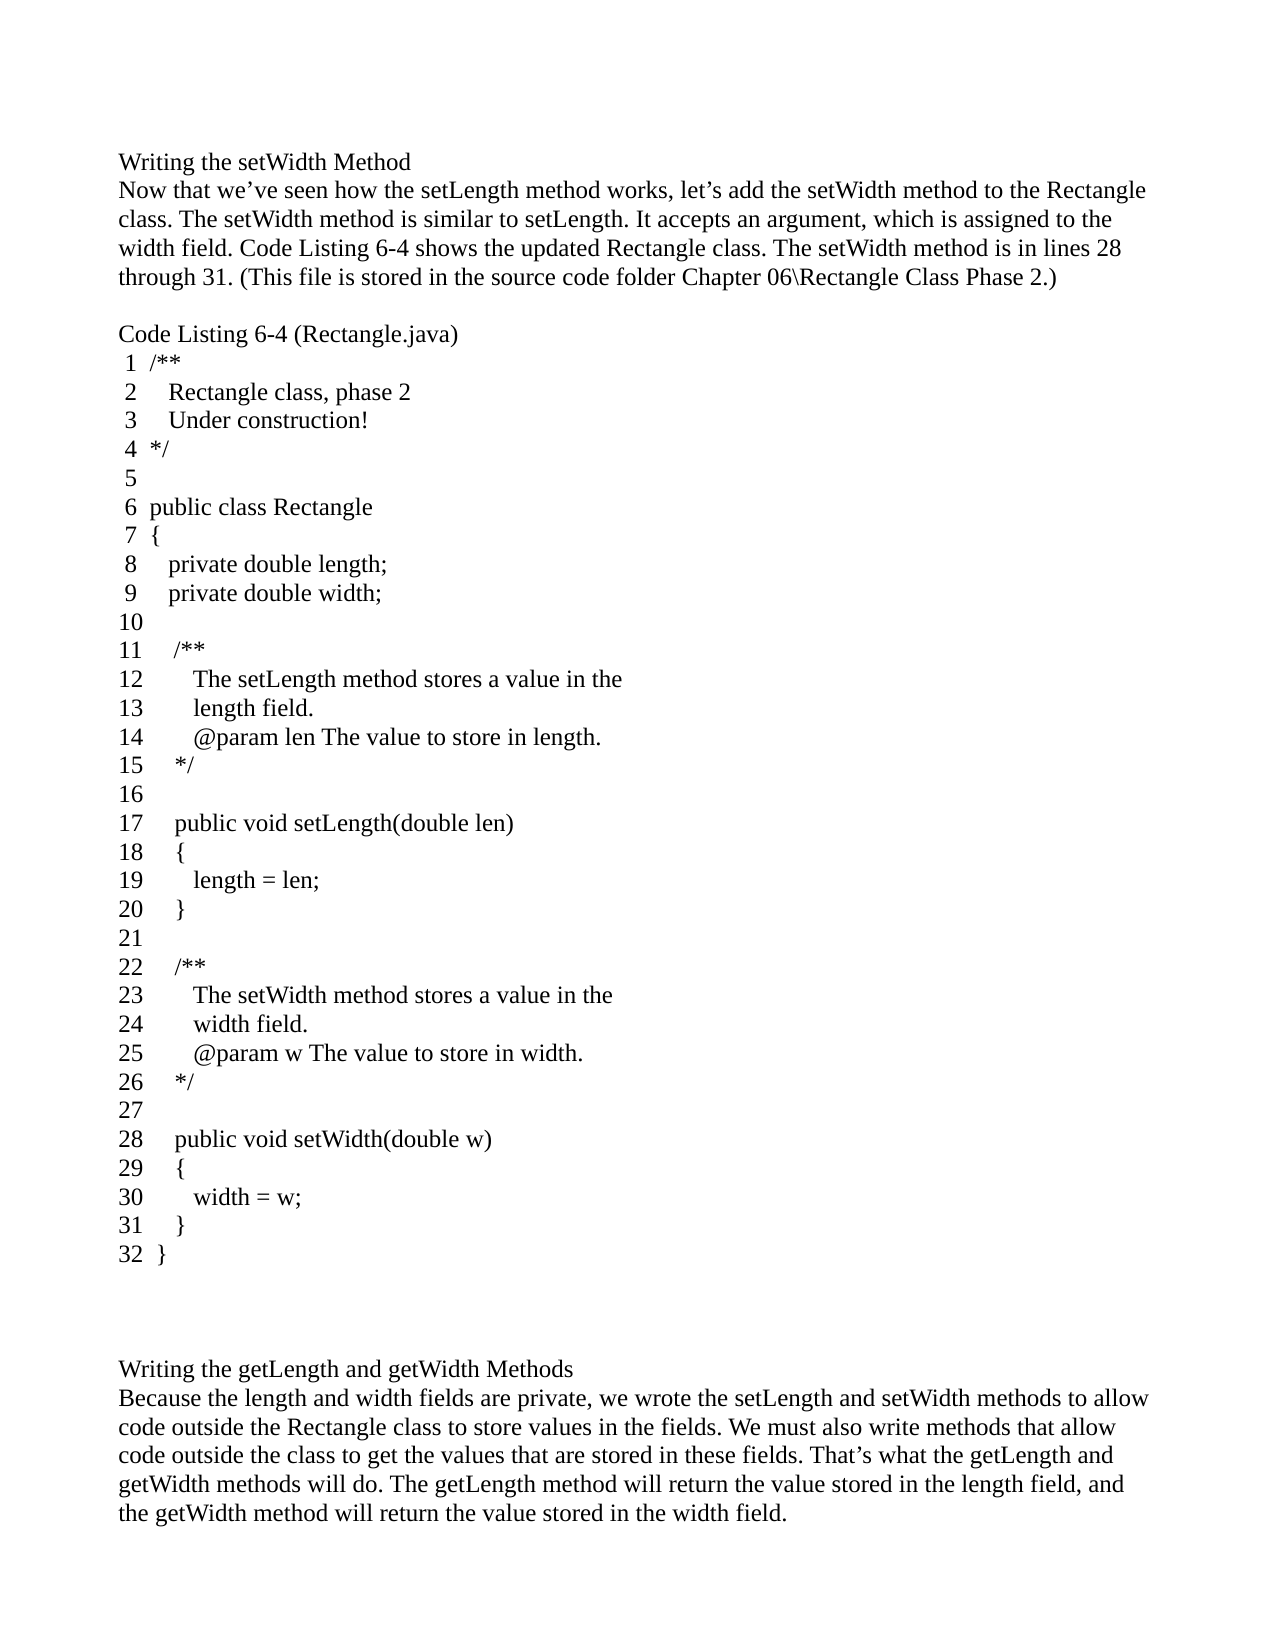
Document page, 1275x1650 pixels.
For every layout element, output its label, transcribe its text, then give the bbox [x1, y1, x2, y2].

text 31 } [118, 1211, 1157, 1239]
text 9 private double width; [118, 578, 1157, 607]
text 14 @param len The value to store in length. [118, 722, 1157, 751]
text 23 The setWidth method stores a value in the [118, 981, 1157, 1009]
text 29 { [118, 1153, 1157, 1182]
text 17 public void setLength(double len) [118, 808, 1157, 837]
text Writing the setWidth Method [118, 147, 1157, 176]
text 8 private double length; [118, 549, 1157, 578]
text 32 } [118, 1239, 1157, 1268]
text 26 */ [118, 1067, 1157, 1096]
text Now that we’ve seen how the setLength method works, let’s add the setWidth method to the Rectangle class. The setWidth method is similar to setLength. It accepts an argument, which is assigned to the width field. Code Listing 6-4 shows the updated Rectangle class. The setWidth method is in lines 28 through 31. (This file is stored in the source code folder Chapter 06\Rectangle Class Phase 2.) [118, 176, 1157, 291]
text 11 /** [118, 636, 1157, 664]
text 7 { [118, 521, 1157, 549]
text 28 public void setWidth(double w) [118, 1124, 1157, 1153]
text 12 The setLength method stores a value in the [118, 664, 1157, 693]
text 6 public class Rectangle [118, 492, 1157, 521]
text 21 [118, 923, 1157, 952]
text 16 [118, 779, 1157, 808]
text 24 width field. [118, 1009, 1157, 1038]
text 22 /** [118, 952, 1157, 981]
text Writing the getLength and getWidth Methods [118, 1354, 1157, 1383]
text 18 { [118, 837, 1157, 866]
text 13 length field. [118, 693, 1157, 722]
text 5 [118, 463, 1157, 492]
text Code Listing 6-4 (Rectangle.java) [118, 319, 1157, 348]
text 30 width = w; [118, 1182, 1157, 1211]
text 25 @param w The value to store in width. [118, 1038, 1157, 1067]
text 20 } [118, 894, 1157, 923]
text 27 [118, 1096, 1157, 1124]
text 1 /** [118, 348, 1157, 377]
text Because the length and width fields are private, we wrote the setLength and setWidth methods to allow code outside the Rectangle class to store values in the fields. We must also write methods that allow code outside the class to get the values that are stored in these fields. That’s what the getLength and getWidth methods will do. The getLength method will return the value stored in the length field, and the getWidth method will return the value stored in the width field. [118, 1383, 1157, 1527]
text 15 */ [118, 751, 1157, 779]
text 19 length = len; [118, 866, 1157, 894]
text 10 [118, 607, 1157, 636]
text 3 Under construction! [118, 406, 1157, 434]
text 4 */ [118, 434, 1157, 463]
text 2 Rectangle class, phase 2 [118, 377, 1157, 406]
